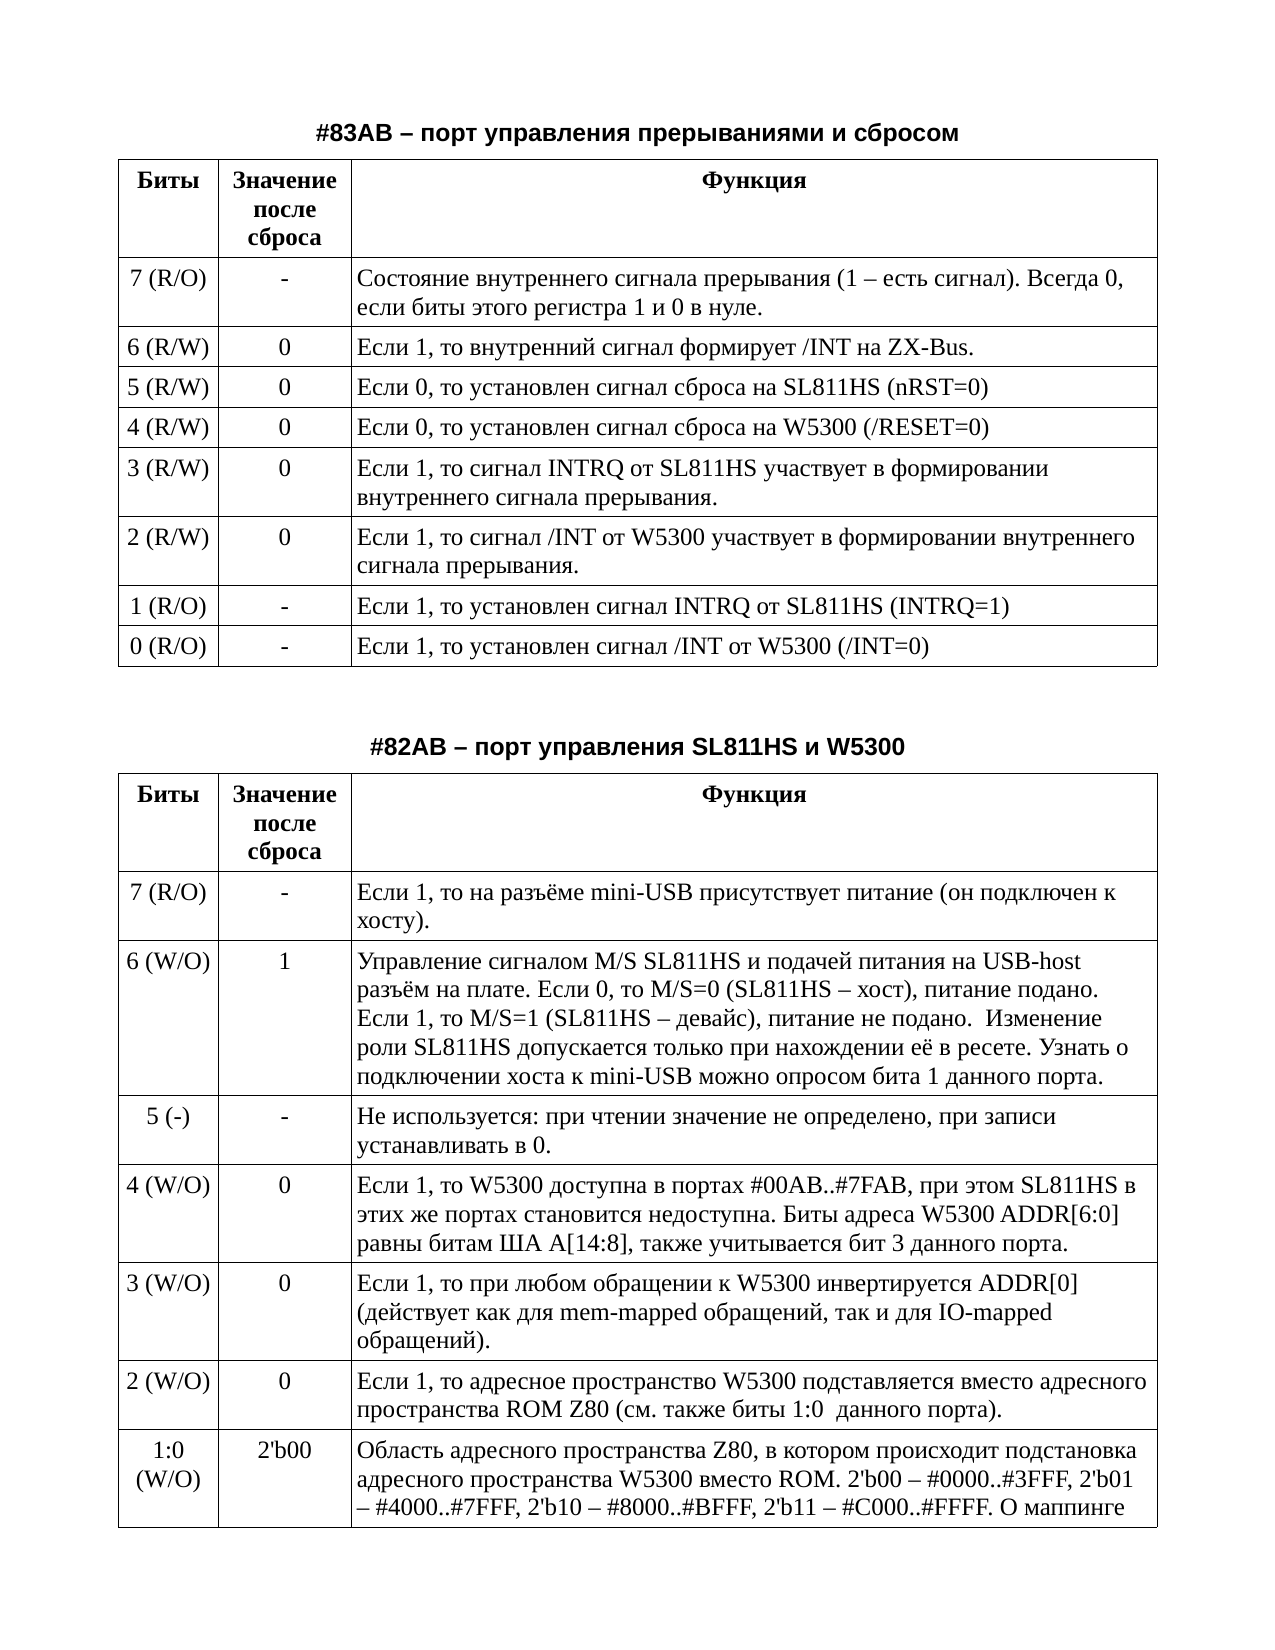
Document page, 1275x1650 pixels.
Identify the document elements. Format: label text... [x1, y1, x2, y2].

table_cell - [219, 626, 351, 666]
table_cell Если 1, то W5300 доступна в портах #00AB..#7FAB, при этом SL811HS в этих же портах становится недоступна. Биты адреса W5300 ADDR[6:0] равны битам ША A[14:8], также учитывается бит 3 данного порта. [352, 1165, 1157, 1262]
table_cell Если 1, то при любом обращении к W5300 инвертируется ADDR[0] (действует как для mem-mapped обращений, так и для IO-mapped обращений). [352, 1263, 1157, 1360]
table_cell 6 (R/W) [119, 327, 218, 366]
table_header Значение после сброса [219, 160, 351, 257]
table_cell 2 (W/O) [119, 1361, 218, 1429]
table_cell 7 (R/O) [119, 258, 218, 326]
table_cell - [219, 258, 351, 326]
table_cell 2 (R/W) [119, 517, 218, 585]
table_header Значение после сброса [219, 774, 351, 871]
table_cell Если 1, то установлен сигнал /INT от W5300 (/INT=0) [352, 626, 1157, 666]
table_header Биты [119, 160, 218, 257]
table_cell - [219, 872, 351, 940]
table_cell Если 1, то внутренний сигнал формирует /INT на ZX-Bus. [352, 327, 1157, 366]
table_header Функция [352, 160, 1157, 257]
table_cell 0 [219, 1263, 351, 1360]
table_cell Если 0, то установлен сигнал сброса на W5300 (/RESET=0) [352, 408, 1157, 447]
table_cell 2'b00 [219, 1430, 351, 1527]
table_cell 3 (R/W) [119, 448, 218, 516]
table_cell Если 1, то адресное пространство W5300 подставляется вместо адресного пространства ROM Z80 (см. также биты 1:0 данного порта). [352, 1361, 1157, 1429]
table_cell Не используется: при чтении значение не определено, при записи устанавливать в 0. [352, 1096, 1157, 1164]
table_header Биты [119, 774, 218, 871]
table_cell 0 [219, 517, 351, 585]
table_cell - [219, 1096, 351, 1164]
table_cell 0 [219, 1361, 351, 1429]
table_cell Управление сигналом M/S SL811HS и подачей питания на USB-host разъём на плате. Если 0, то M/S=0 (SL811HS – хост), питание подано. Если 1, то M/S=1 (SL811HS – девайс), питание не подано. Изменение роли SL811HS допускается только при нахождении её в ресете. Узнать о подключении хоста к mini-USB можно опросом бита 1 данного порта. [352, 941, 1157, 1095]
table_cell 0 [219, 1165, 351, 1262]
table_cell 0 [219, 327, 351, 366]
table_cell 5 (-) [119, 1096, 218, 1164]
table_cell Область адресного пространства Z80, в котором происходит подстановка адресного пространства W5300 вместо ROM. 2'b00 – #0000..#3FFF, 2'b01 – #4000..#7FFF, 2'b10 – #8000..#BFFF, 2'b11 – #C000..#FFFF. О маппинге [352, 1430, 1157, 1527]
table_cell Если 1, то установлен сигнал INTRQ от SL811HS (INTRQ=1) [352, 586, 1157, 625]
table_cell 0 [219, 408, 351, 447]
table_cell 0 [219, 448, 351, 516]
table_cell 1:0 (W/O) [119, 1430, 218, 1527]
table_cell 1 (R/O) [119, 586, 218, 625]
table_cell 7 (R/O) [119, 872, 218, 940]
table_cell Если 0, то установлен сигнал сброса на SL811HS (nRST=0) [352, 367, 1157, 407]
table_cell Если 1, то сигнал INTRQ от SL811HS участвует в формировании внутреннего сигнала прерывания. [352, 448, 1157, 516]
table_cell Состояние внутреннего сигнала прерывания (1 – есть сигнал). Всегда 0, если биты этого регистра 1 и 0 в нуле. [352, 258, 1157, 326]
table_cell - [219, 586, 351, 625]
table_cell Если 1, то на разъёме mini-USB присутствует питание (он подключен к хосту). [352, 872, 1157, 940]
table_cell 5 (R/W) [119, 367, 218, 407]
table_cell 0 [219, 367, 351, 407]
table_cell 3 (W/O) [119, 1263, 218, 1360]
table_cell 6 (W/O) [119, 941, 218, 1095]
table_cell 4 (R/W) [119, 408, 218, 447]
table_cell Если 1, то сигнал /INT от W5300 участвует в формировании внутреннего сигнала прерывания. [352, 517, 1157, 585]
table_cell 1 [219, 941, 351, 1095]
table_header Функция [352, 774, 1157, 871]
subtitle #83AB – порт управления прерываниями и сбросом [118, 118, 1157, 147]
subtitle #82AB – порт управления SL811HS и W5300 [118, 732, 1157, 761]
table_cell 0 (R/O) [119, 626, 218, 666]
table_cell 4 (W/O) [119, 1165, 218, 1262]
